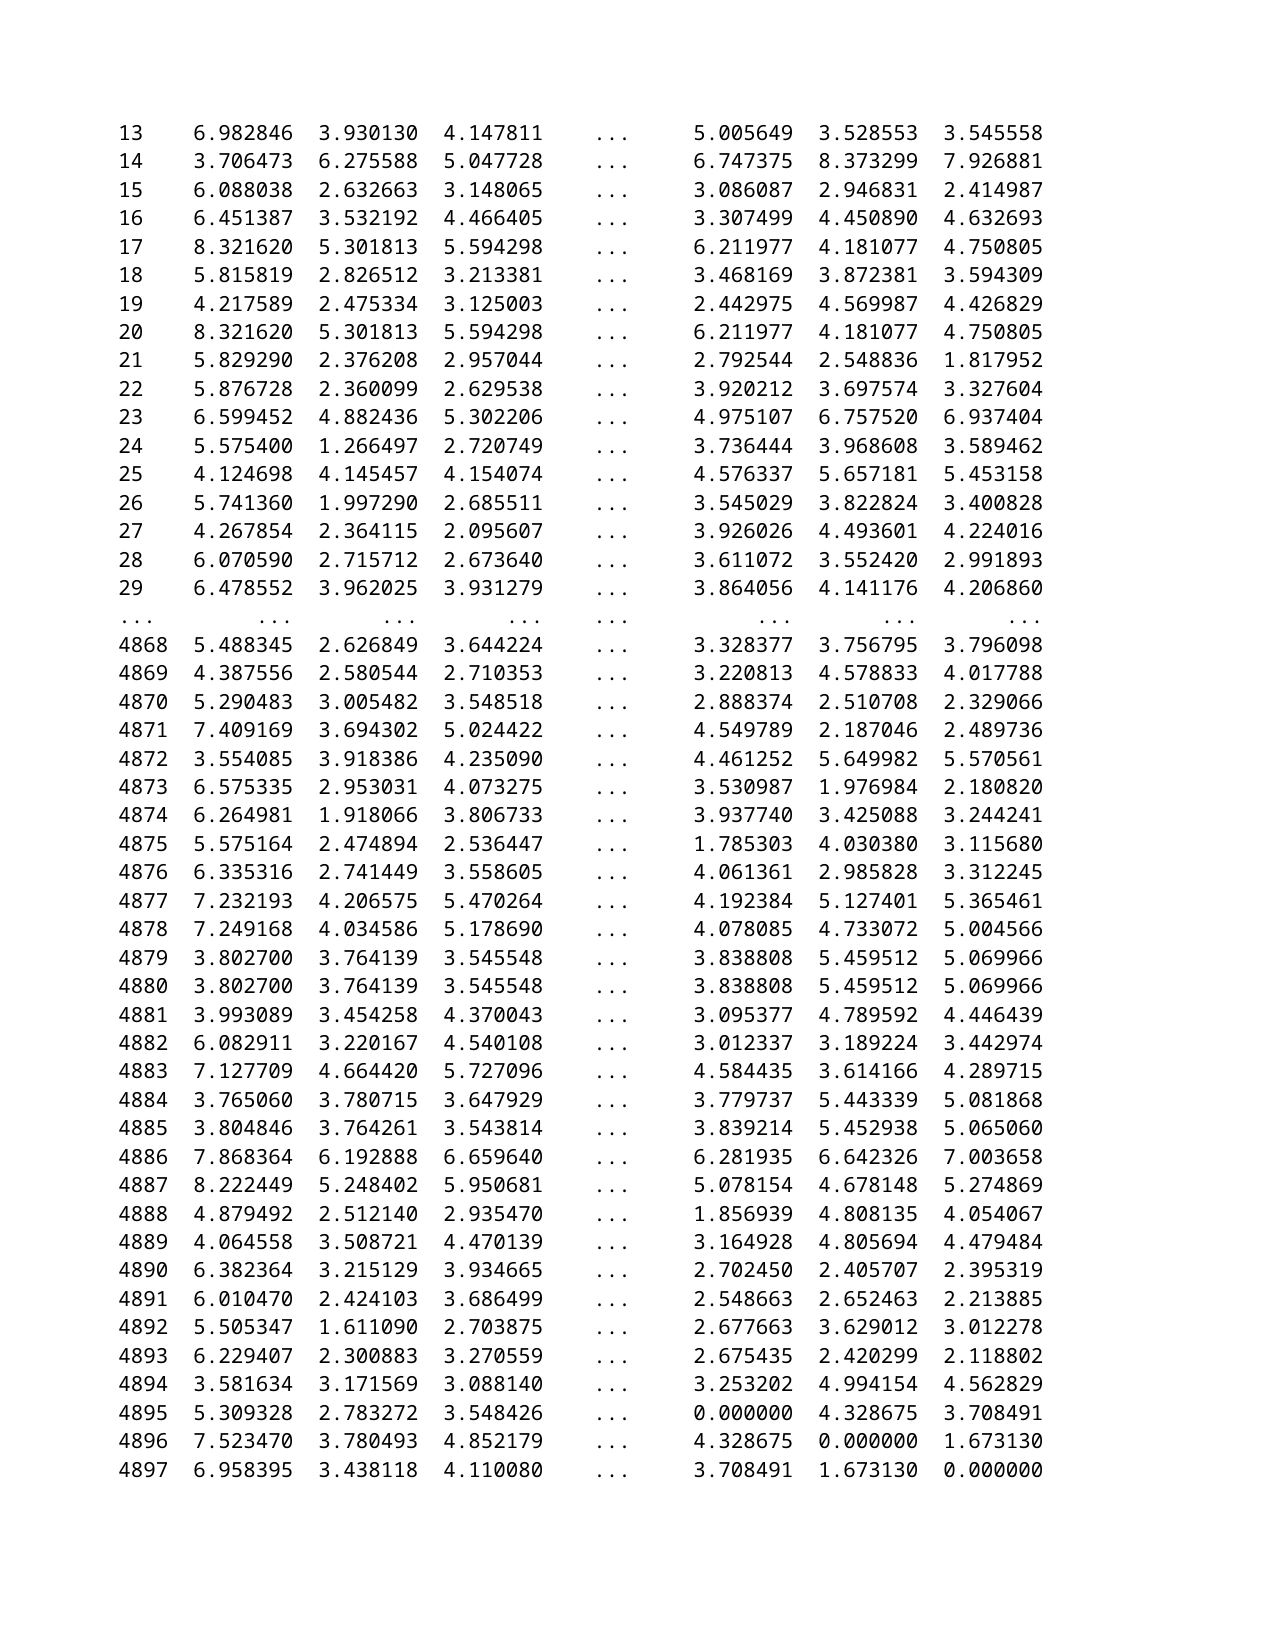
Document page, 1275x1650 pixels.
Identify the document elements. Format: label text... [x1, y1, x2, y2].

text 4887 8.222449 5.248402 5.950681 ... 5.078154 4.678148 5.274869 [118, 1170, 1157, 1199]
text 15 6.088038 2.632663 3.148065 ... 3.086087 2.946831 2.414987 [118, 175, 1157, 203]
text 4874 6.264981 1.918066 3.806733 ... 3.937740 3.425088 3.244241 [118, 801, 1157, 829]
text 4875 5.575164 2.474894 2.536447 ... 1.785303 4.030380 3.115680 [118, 829, 1157, 857]
text 4871 7.409169 3.694302 5.024422 ... 4.549789 2.187046 2.489736 [118, 715, 1157, 744]
text 4893 6.229407 2.300883 3.270559 ... 2.675435 2.420299 2.118802 [118, 1341, 1157, 1369]
text 28 6.070590 2.715712 2.673640 ... 3.611072 3.552420 2.991893 [118, 545, 1157, 573]
text 4868 5.488345 2.626849 3.644224 ... 3.328377 3.756795 3.796098 [118, 630, 1157, 658]
text 19 4.217589 2.475334 3.125003 ... 2.442975 4.569987 4.426829 [118, 289, 1157, 317]
text 4873 6.575335 2.953031 4.073275 ... 3.530987 1.976984 2.180820 [118, 772, 1157, 801]
text 22 5.876728 2.360099 2.629538 ... 3.920212 3.697574 3.327604 [118, 374, 1157, 402]
text 25 4.124698 4.145457 4.154074 ... 4.576337 5.657181 5.453158 [118, 459, 1157, 488]
text 21 5.829290 2.376208 2.957044 ... 2.792544 2.548836 1.817952 [118, 346, 1157, 374]
text 4894 3.581634 3.171569 3.088140 ... 3.253202 4.994154 4.562829 [118, 1369, 1157, 1398]
text 13 6.982846 3.930130 4.147811 ... 5.005649 3.528553 3.545558 [118, 118, 1157, 147]
text 23 6.599452 4.882436 5.302206 ... 4.975107 6.757520 6.937404 [118, 402, 1157, 431]
text 4872 3.554085 3.918386 4.235090 ... 4.461252 5.649982 5.570561 [118, 744, 1157, 772]
text 16 6.451387 3.532192 4.466405 ... 3.307499 4.450890 4.632693 [118, 203, 1157, 232]
text 4895 5.309328 2.783272 3.548426 ... 0.000000 4.328675 3.708491 [118, 1398, 1157, 1426]
text 4869 4.387556 2.580544 2.710353 ... 3.220813 4.578833 4.017788 [118, 658, 1157, 687]
text 4877 7.232193 4.206575 5.470264 ... 4.192384 5.127401 5.365461 [118, 886, 1157, 914]
text 4888 4.879492 2.512140 2.935470 ... 1.856939 4.808135 4.054067 [118, 1199, 1157, 1227]
text 4879 3.802700 3.764139 3.545548 ... 3.838808 5.459512 5.069966 [118, 943, 1157, 971]
text 24 5.575400 1.266497 2.720749 ... 3.736444 3.968608 3.589462 [118, 431, 1157, 459]
text 14 3.706473 6.275588 5.047728 ... 6.747375 8.373299 7.926881 [118, 147, 1157, 175]
text 4892 5.505347 1.611090 2.703875 ... 2.677663 3.629012 3.012278 [118, 1312, 1157, 1341]
text 4886 7.868364 6.192888 6.659640 ... 6.281935 6.642326 7.003658 [118, 1142, 1157, 1170]
text ... ... ... ... ... ... ... ... [118, 602, 1157, 630]
text 18 5.815819 2.826512 3.213381 ... 3.468169 3.872381 3.594309 [118, 260, 1157, 289]
text 29 6.478552 3.962025 3.931279 ... 3.864056 4.141176 4.206860 [118, 573, 1157, 602]
text 27 4.267854 2.364115 2.095607 ... 3.926026 4.493601 4.224016 [118, 516, 1157, 545]
text 4882 6.082911 3.220167 4.540108 ... 3.012337 3.189224 3.442974 [118, 1028, 1157, 1057]
text 4883 7.127709 4.664420 5.727096 ... 4.584435 3.614166 4.289715 [118, 1057, 1157, 1085]
text 4881 3.993089 3.454258 4.370043 ... 3.095377 4.789592 4.446439 [118, 1000, 1157, 1028]
text 4896 7.523470 3.780493 4.852179 ... 4.328675 0.000000 1.673130 [118, 1426, 1157, 1455]
text 4890 6.382364 3.215129 3.934665 ... 2.702450 2.405707 2.395319 [118, 1256, 1157, 1284]
text 20 8.321620 5.301813 5.594298 ... 6.211977 4.181077 4.750805 [118, 317, 1157, 346]
text 4876 6.335316 2.741449 3.558605 ... 4.061361 2.985828 3.312245 [118, 857, 1157, 886]
text 4885 3.804846 3.764261 3.543814 ... 3.839214 5.452938 5.065060 [118, 1113, 1157, 1142]
text 4878 7.249168 4.034586 5.178690 ... 4.078085 4.733072 5.004566 [118, 914, 1157, 943]
text 4870 5.290483 3.005482 3.548518 ... 2.888374 2.510708 2.329066 [118, 687, 1157, 715]
text 4884 3.765060 3.780715 3.647929 ... 3.779737 5.443339 5.081868 [118, 1085, 1157, 1113]
text 4897 6.958395 3.438118 4.110080 ... 3.708491 1.673130 0.000000 [118, 1455, 1157, 1483]
text 17 8.321620 5.301813 5.594298 ... 6.211977 4.181077 4.750805 [118, 232, 1157, 260]
text 4891 6.010470 2.424103 3.686499 ... 2.548663 2.652463 2.213885 [118, 1284, 1157, 1312]
text 4889 4.064558 3.508721 4.470139 ... 3.164928 4.805694 4.479484 [118, 1227, 1157, 1256]
text 4880 3.802700 3.764139 3.545548 ... 3.838808 5.459512 5.069966 [118, 971, 1157, 1000]
text 26 5.741360 1.997290 2.685511 ... 3.545029 3.822824 3.400828 [118, 488, 1157, 516]
